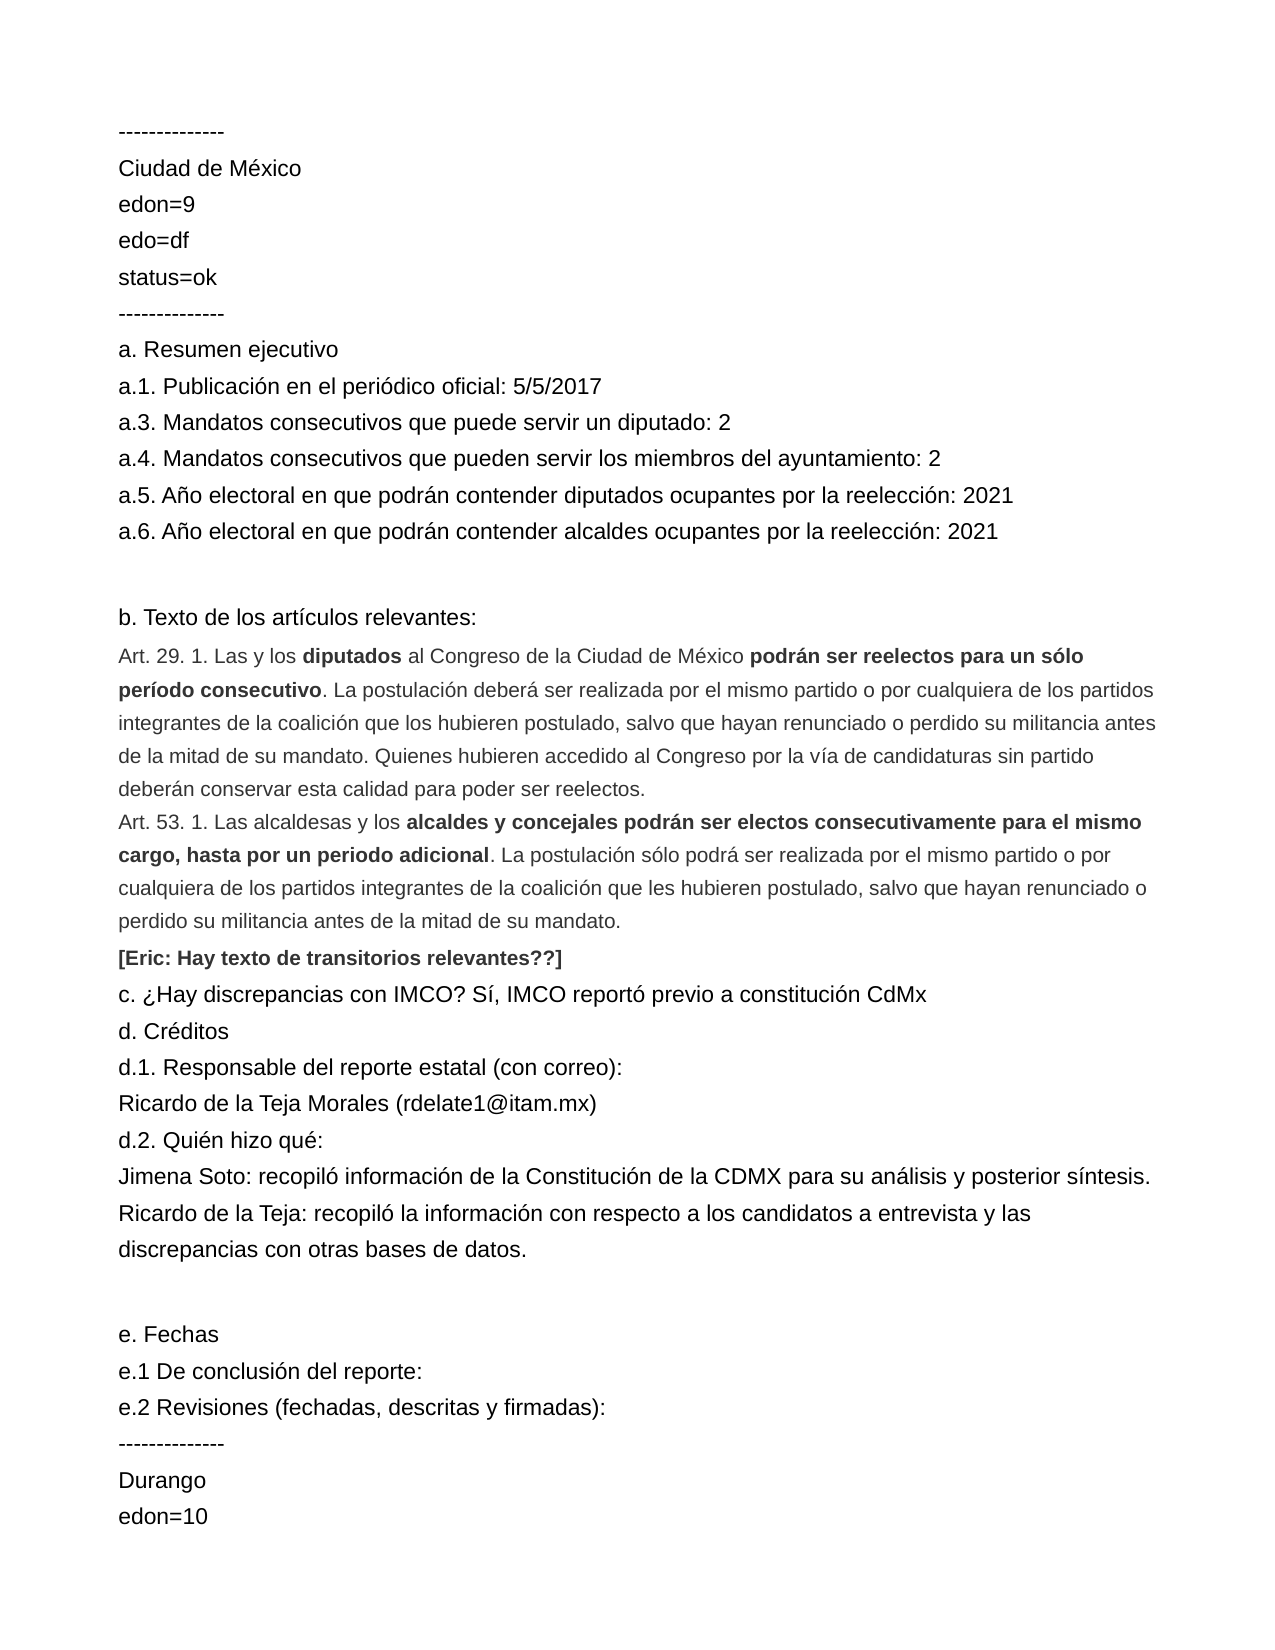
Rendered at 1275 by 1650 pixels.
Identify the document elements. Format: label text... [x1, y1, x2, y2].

text a.5. Año electoral en que podrán contender diputados ocupantes por la reelección: 2021 [118, 482, 1157, 508]
text d.2. Quién hizo qué: [118, 1127, 1157, 1153]
text a. Resumen ejecutivo [118, 336, 1157, 363]
text e. Fechas [118, 1321, 1157, 1348]
text Ricardo de la Teja: recopiló la información con respecto a los candidatos a entrevista y las discrepancias con otras bases de datos. [118, 1199, 1157, 1262]
text status=ok [118, 263, 1157, 290]
text Art. 29. 1. Las y los diputados al Congreso de la Ciudad de México podrán ser reelectos para un sólo período consecutivo. La postulación deberá ser realizada por el mismo partido o por cualquiera de los partidos integrantes de la coalición que los hubieren postulado, salvo que hayan renunciado o perdido su militancia antes de la mitad de su mandato. Quienes hubieren accedido al Congreso por la vía de candidaturas sin partido deberán conservar esta calidad para poder ser reelectos. [118, 640, 1157, 801]
text edon=9 [118, 191, 1157, 217]
text edo=df [118, 227, 1157, 253]
text -------------- [118, 300, 1157, 326]
text -------------- [118, 1430, 1157, 1457]
text -------------- [118, 118, 1157, 144]
text d.1. Responsable del reporte estatal (con correo): [118, 1054, 1157, 1080]
text a.4. Mandatos consecutivos que pueden servir los miembros del ayuntamiento: 2 [118, 445, 1157, 472]
text Art. 53. 1. Las alcaldesas y los alcaldes y concejales podrán ser electos consecutivamente para el mismo cargo, hasta por un periodo adicional. La postulación sólo podrá ser realizada por el mismo partido o por cualquiera de los partidos integrantes de la coalición que les hubieren postulado, salvo que hayan renunciado o perdido su militancia antes de la mitad de su mandato. [118, 810, 1157, 933]
text d. Créditos [118, 1018, 1157, 1044]
text Jimena Soto: recopiló información de la Constitución de la CDMX para su análisis y posterior síntesis. [118, 1163, 1157, 1189]
text a.3. Mandatos consecutivos que puede servir un diputado: 2 [118, 409, 1157, 435]
text e.2 Revisiones (fechadas, descritas y firmadas): [118, 1394, 1157, 1420]
text b. Texto de los artículos relevantes: [118, 603, 1157, 630]
text e.1 De conclusión del reporte: [118, 1358, 1157, 1384]
text a.6. Año electoral en que podrán contender alcaldes ocupantes por la reelección: 2021 [118, 518, 1157, 544]
text a.1. Publicación en el periódico oficial: 5/5/2017 [118, 373, 1157, 399]
text edon=10 [118, 1503, 1157, 1529]
text [Eric: Hay texto de transitorios relevantes??] [118, 942, 1157, 971]
text Durango [118, 1467, 1157, 1493]
text Ricardo de la Teja Morales (rdelate1@itam.mx) [118, 1090, 1157, 1117]
text Ciudad de México [118, 154, 1157, 181]
text c. ¿Hay discrepancias con IMCO? Sí, IMCO reportó previo a constitución CdMx [118, 981, 1157, 1008]
